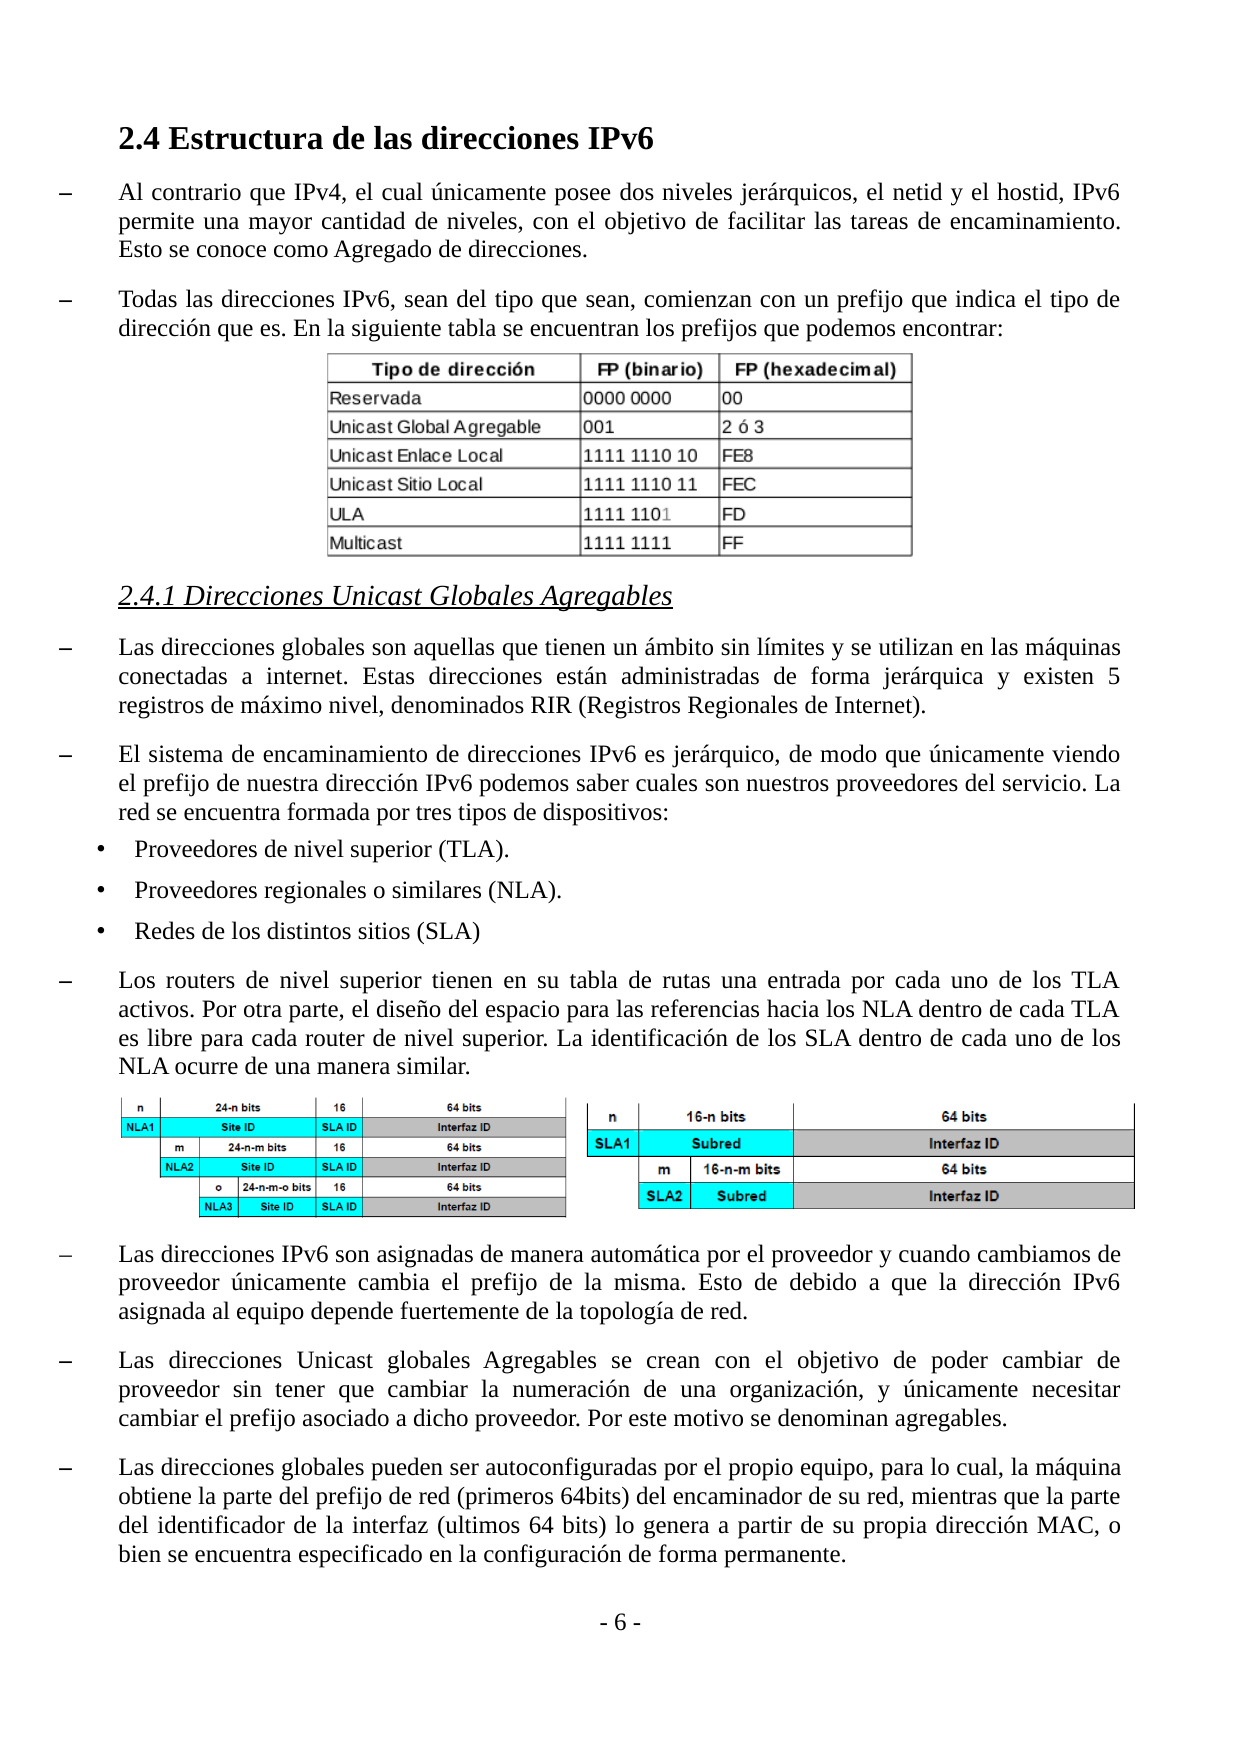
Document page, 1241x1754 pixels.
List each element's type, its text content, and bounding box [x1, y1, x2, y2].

picture [118, 1095, 567, 1218]
text – Todas las direcciones IPv6, sean del tipo que sean, comienzan con un prefijo que indica el tipo de dirección que es. En la siguiente tabla se encuentran los prefijos que podemos encontrar: [59, 284, 1122, 341]
list Redes de los distintos sitios (SLA) [97, 916, 1122, 944]
picture [586, 1103, 1135, 1209]
text – Las direcciones Unicast globales Agregables se crean con el objetivo de poder cambiar de proveedor sin tener que cambiar la numeración de una organización, y únicamente necesitar cambiar el prefijo asociado a dicho proveedor. Por este motivo se denominan agregables. [59, 1346, 1122, 1432]
list Proveedores regionales o similares (NLA). [97, 875, 1122, 904]
text – Al contrario que IPv4, el cual únicamente posee dos niveles jerárquicos, el netid y el hostid, IPv6 permite una mayor cantidad de niveles, con el objetivo de facilitar las tareas de encaminamiento. Esto se conoce como Agregado de direcciones. [59, 177, 1122, 263]
text – Las direcciones globales son aquellas que tienen un ámbito sin límites y se utilizan en las máquinas conectadas a internet. Estas direcciones están administradas de forma jerárquica y existen 5 registros de máximo nivel, denominados RIR (Registros Regionales de Internet). [59, 632, 1122, 719]
text – El sistema de encaminamiento de direcciones IPv6 es jerárquico, de modo que únicamente viendo el prefijo de nuestra dirección IPv6 podemos saber cuales son nuestros proveedores del servicio. La red se encuentra formada por tres tipos de dispositivos: [59, 739, 1122, 826]
list Proveedores de nivel superior (TLA). [97, 834, 1122, 863]
text – Los routers de nivel superior tienen en su tabla de rutas una entrada por cada uno de los TLA activos. Por otra parte, el diseño del espacio para las referencias hacia los NLA dentro de cada TLA es libre para cada router de nivel superior. La identificación de los SLA dentro de cada uno de los NLA ocurre de una manera similar. [59, 965, 1122, 1080]
text 2.4 Estructura de las direcciones IPv6 [118, 118, 1122, 156]
text – Las direcciones globales pueden ser autoconfiguradas por el propio equipo, para lo cual, la máquina obtiene la parte del prefijo de red (primeros 64bits) del encaminador de su red, mientras que la parte del identificador de la interfaz (ultimos 64 bits) lo genera a partir de su propia dirección MAC, o bien se encuentra especificado en la configuración de forma permanente. [59, 1452, 1122, 1567]
text – Las direcciones IPv6 son asignadas de manera automática por el proveedor y cuando cambiamos de proveedor únicamente cambia el prefijo de la misma. Esto de debido a que la dirección IPv6 asignada al equipo depende fuertemente de la topología de red. [59, 1101, 1122, 1325]
picture [327, 352, 913, 558]
text 2.4.1 Direcciones Unicast Globales Agregables [118, 392, 1122, 612]
